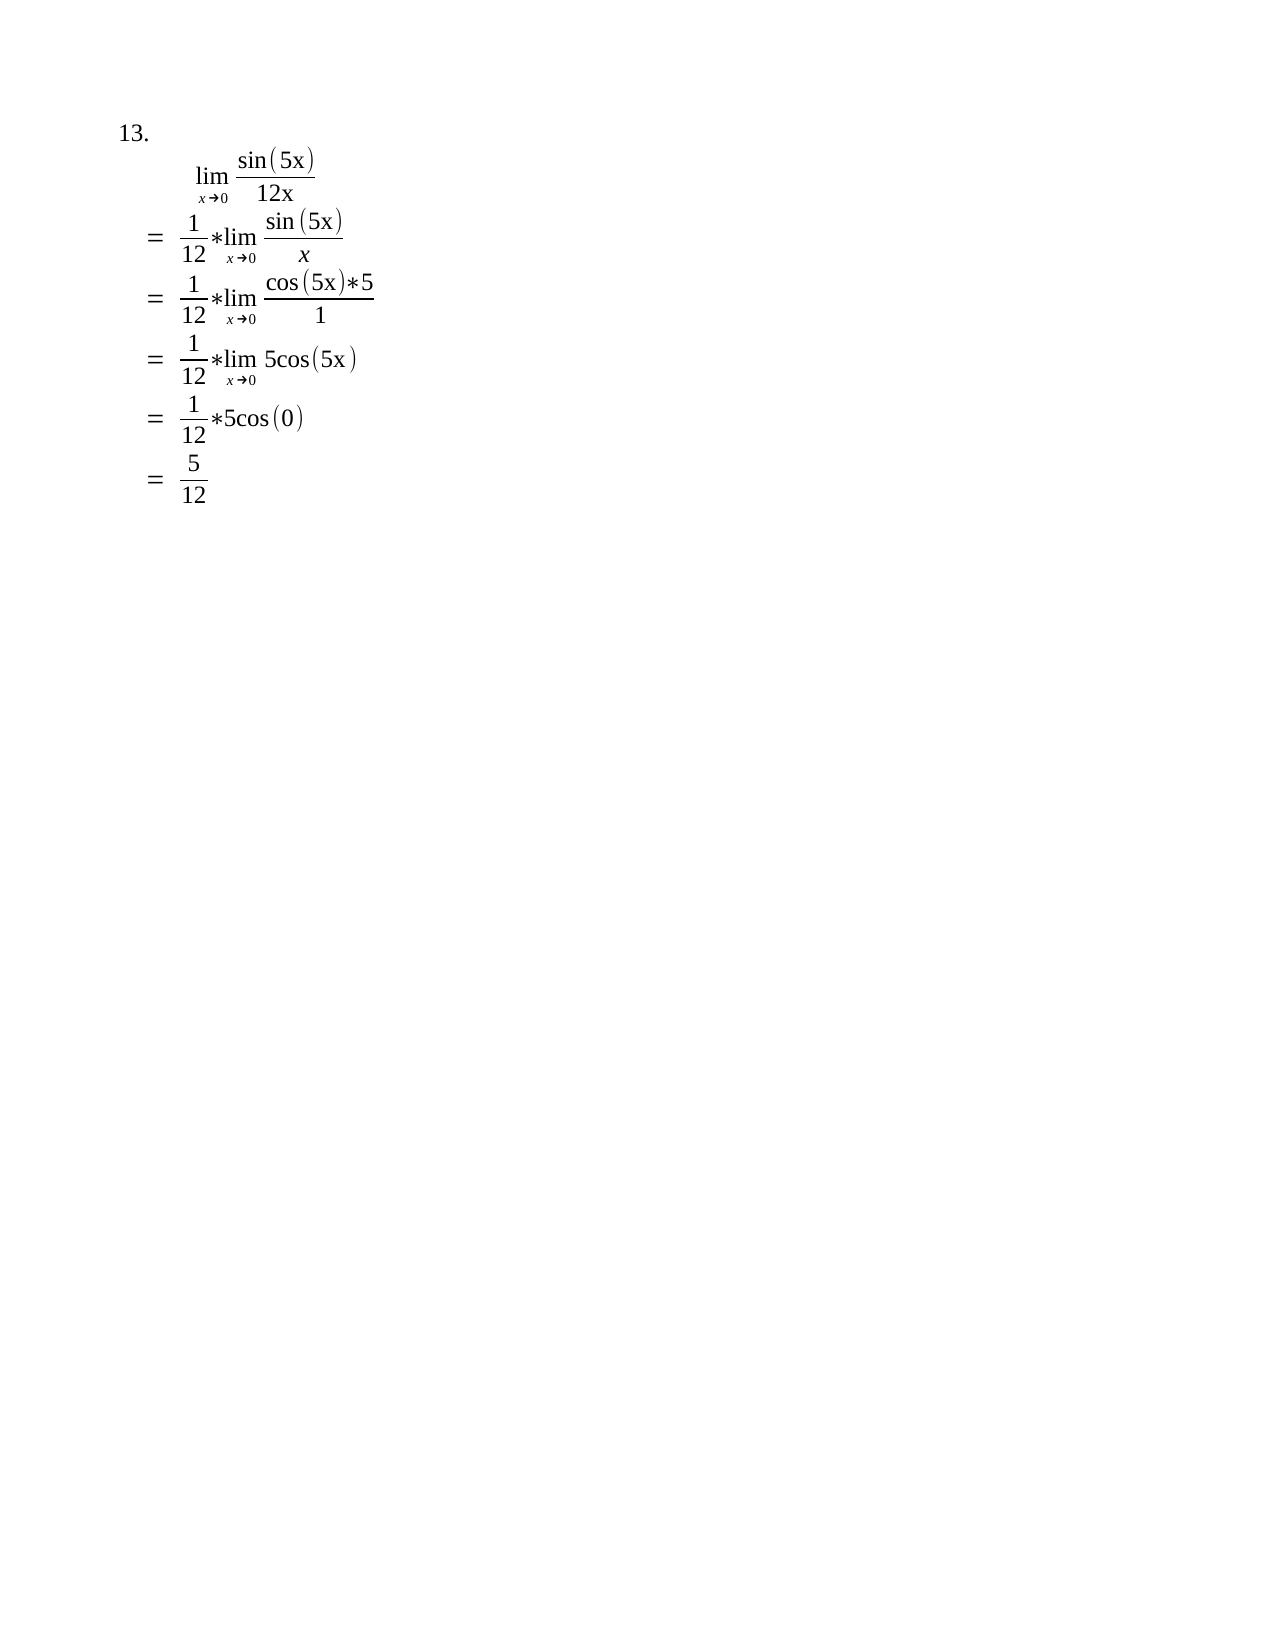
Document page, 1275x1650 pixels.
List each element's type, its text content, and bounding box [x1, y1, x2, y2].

text 13. [118, 118, 1157, 147]
